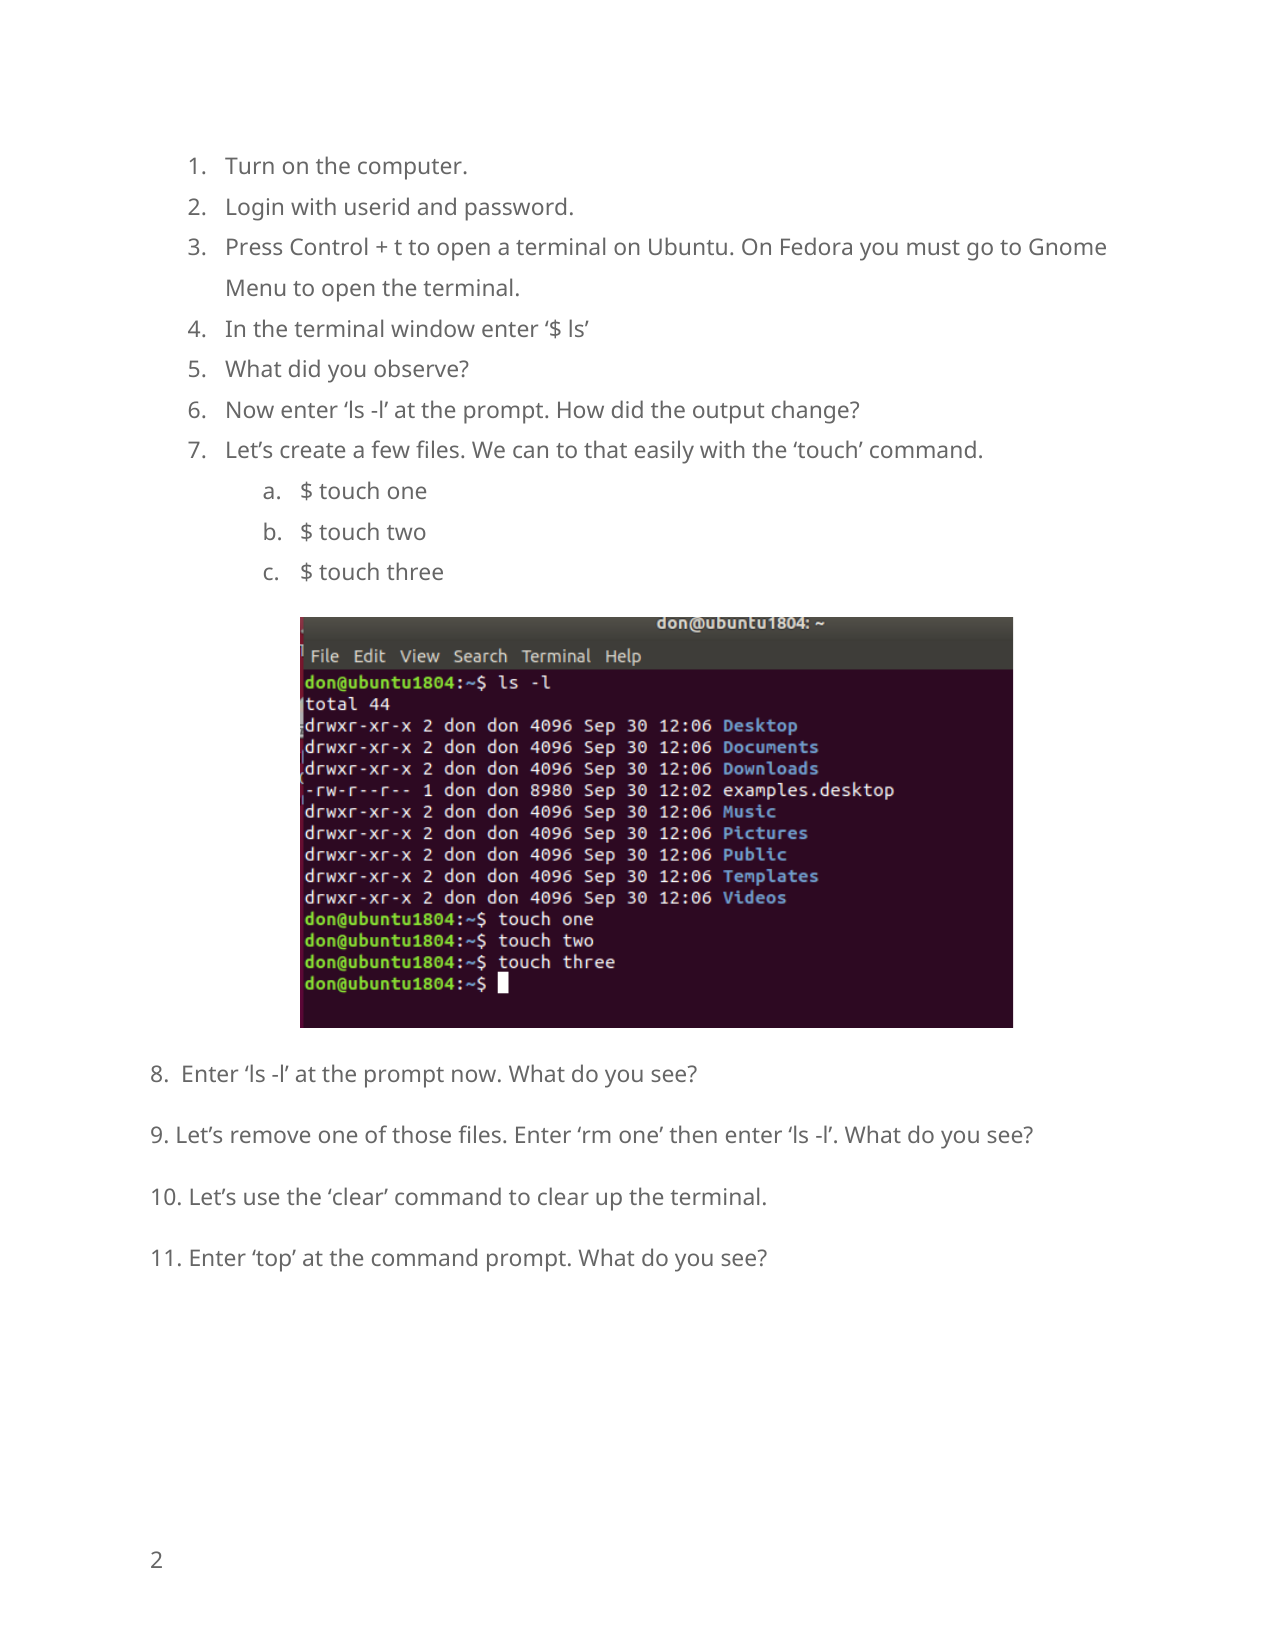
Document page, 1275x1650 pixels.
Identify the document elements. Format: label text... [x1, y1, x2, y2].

list Turn on the computer. [187, 150, 1125, 181]
text 10. Let’s use the ‘clear’ command to clear up the terminal. [150, 1180, 1125, 1212]
list Login with userid and password. [187, 191, 1125, 222]
list $ touch three [262, 556, 1125, 587]
list $ touch two [262, 516, 1125, 547]
picture [300, 617, 1014, 1028]
list Let’s create a few files. We can to that easily with the ‘touch’ command. [187, 434, 1125, 466]
list In the terminal window enter ‘$ ls’ [187, 312, 1125, 344]
text 11. Enter ‘top’ at the command prompt. What do you see? [150, 1242, 1125, 1273]
text 8. Enter ‘ls -l’ at the prompt now. What do you see? [150, 1057, 1125, 1089]
list $ touch one [262, 475, 1125, 506]
list What did you observe? [187, 353, 1125, 384]
list Now enter ‘ls -l’ at the prompt. How did the output change? [187, 394, 1125, 425]
text 9. Let’s remove one of those files. Enter ‘rm one’ then enter ‘ls -l’. What do you see? [150, 1119, 1125, 1150]
list Press Control + t to open a terminal on Ubuntu. On Fedora you must go to Gnome Menu to open the terminal. [187, 231, 1125, 303]
